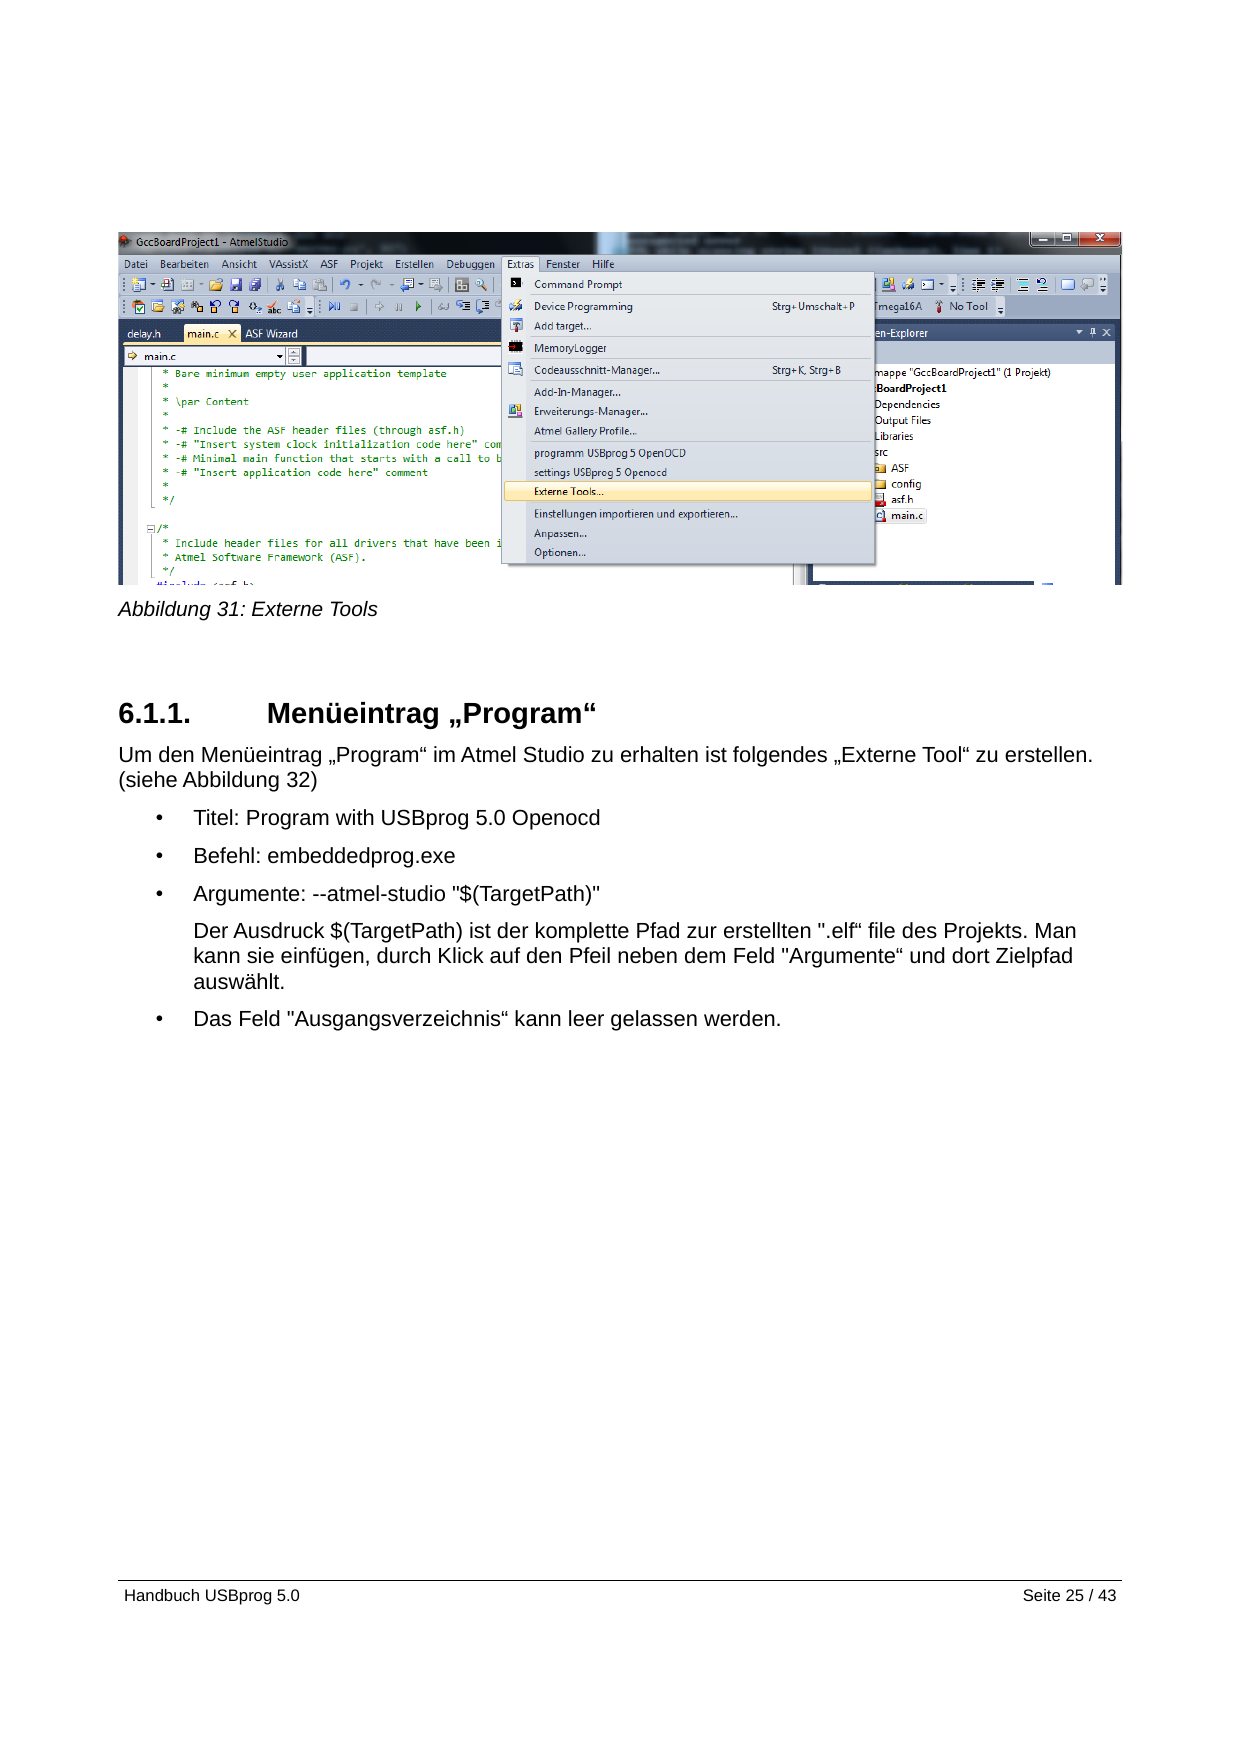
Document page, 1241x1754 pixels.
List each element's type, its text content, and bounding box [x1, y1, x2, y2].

list Titel: Program with USBprog 5.0 Openocd [156, 805, 1122, 830]
picture [118, 232, 1123, 585]
list Der Ausdruck $(TargetPath) ist der komplette Pfad zur erstellten ".elf“ file des Projekts. Man kann sie einfügen, durch Klick auf den Pfeil neben dem Feld "Argumente“ und dort Zielpfad auswählt. [156, 918, 1122, 994]
list Das Feld "Ausgangsverzeichnis“ kann leer gelassen werden. [156, 1006, 1122, 1032]
list Befehl: embeddedprog.exe [156, 843, 1122, 868]
text Abbildung 31: Externe Tools [118, 585, 1122, 621]
text Um den Menüeintrag „Program“ im Atmel Studio zu erhalten ist folgendes „Externe Tool“ zu erstellen. (siehe Abbildung 32) [118, 742, 1122, 793]
subtitle Menüeintrag „Program“ [118, 696, 1122, 730]
list Argumente: --atmel-studio "$(TargetPath)" [156, 881, 1122, 906]
